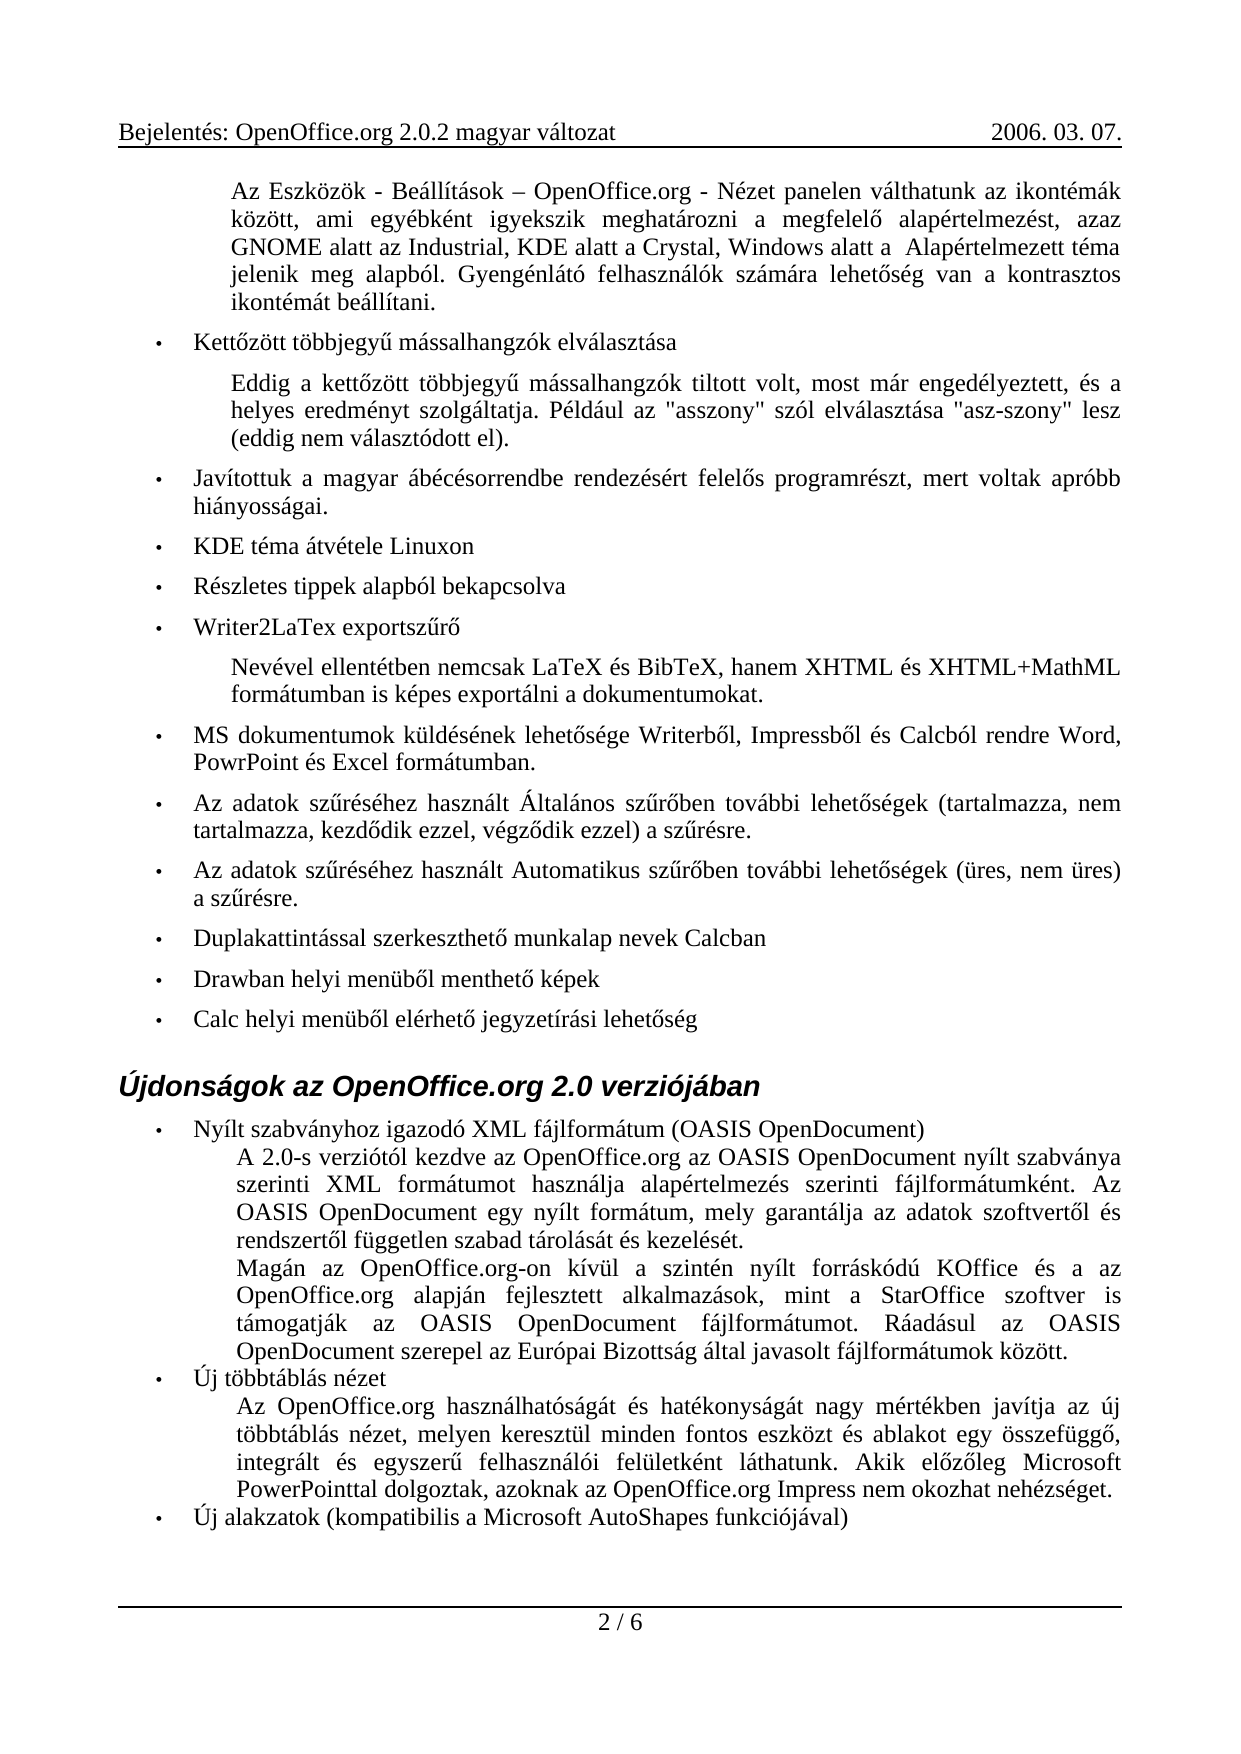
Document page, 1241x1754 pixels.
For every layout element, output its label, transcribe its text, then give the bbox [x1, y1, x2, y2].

list Új többtáblás nézet [156, 1364, 1122, 1392]
list Az adatok szűréséhez használt Automatikus szűrőben további lehetőségek (üres, nem üres) a szűrésre. [156, 857, 1122, 912]
list Nevével ellentétben nemcsak LaTeX és BibTeX, hanem XHTML és XHTML+MathML formátumban is képes exportálni a dokumentumokat. [193, 653, 1122, 708]
list Writer2LaTex exportszűrő [156, 613, 1122, 640]
list Részletes tippek alapból bekapcsolva [156, 572, 1122, 600]
list Javítottuk a magyar ábécésorrendbe rendezésért felelős programrészt, mert voltak apróbb hiányosságai. [156, 464, 1122, 520]
list Új alakzatok (kompatibilis a Microsoft AutoShapes funkciójával) [156, 1503, 1122, 1531]
list Calc helyi menüből elérhető jegyzetírási lehetőség [156, 1005, 1122, 1033]
list Az adatok szűréséhez használt Általános szűrőben további lehetőségek (tartalmazza, nem tartalmazza, kezdődik ezzel, végződik ezzel) a szűrésre. [156, 789, 1122, 844]
list Drawban helyi menüből menthető képek [156, 965, 1122, 992]
list Eddig a kettőzött többjegyű mássalhangzók tiltott volt, most már engedélyeztett, és a helyes eredményt szolgáltatja. Például az "asszony" szól elválasztása "asz-szony" lesz (eddig nem választódott el). [193, 369, 1122, 452]
list Duplakattintással szerkeszthető munkalap nevek Calcban [156, 924, 1122, 952]
list Nyílt szabványhoz igazodó XML fájlformátum (OASIS OpenDocument) [156, 1115, 1122, 1143]
list MS dokumentumok küldésének lehetősége Writerből, Impressből és Calcból rendre Word, PowrPoint és Excel formátumban. [156, 721, 1122, 776]
text Az OpenOffice.org használhatóságát és hatékonyságát nagy mértékben javítja az új többtáblás nézet, melyen keresztül minden fontos eszközt és ablakot egy összefüggő, integrált és egyszerű felhasználói felületként láthatunk. Akik előzőleg Microsoft PowerPointtal dolgoztak, azoknak az OpenOffice.org Impress nem okozhat nehézséget. [236, 1392, 1122, 1503]
text A 2.0-s verziótól kezdve az OpenOffice.org az OASIS OpenDocument nyílt szabványa szerinti XML formátumot használja alapértelmezés szerinti fájlformátumként. Az OASIS OpenDocument egy nyílt formátum, mely garantálja az adatok szoftvertől és rendszertől független szabad tárolását és kezelését. [236, 1143, 1122, 1254]
list Az Eszközök - Beállítások – OpenOffice.org - Nézet panelen válthatunk az ikontémák között, ami egyébként igyekszik meghatározni a megfelelő alapértelmezést, azaz GNOME alatt az Industrial, KDE alatt a Crystal, Windows alatt a Alapértelmezett téma jelenik meg alapból. Gyengénlátó felhasználók számára lehetőség van a kontrasztos ikontémát beállítani. [193, 177, 1122, 316]
text Magán az OpenOffice.org-on kívül a szintén nyílt forráskódú KOffice és a az OpenOffice.org alapján fejlesztett alkalmazások, mint a StarOffice szoftver is támogatják az OASIS OpenDocument fájlformátumot. Ráadásul az OASIS OpenDocument szerepel az Európai Bizottság által javasolt fájlformátumok között. [236, 1254, 1122, 1364]
list Kettőzött többjegyű mássalhangzók elválasztása [156, 328, 1122, 356]
list KDE téma átvétele Linuxon [156, 532, 1122, 560]
